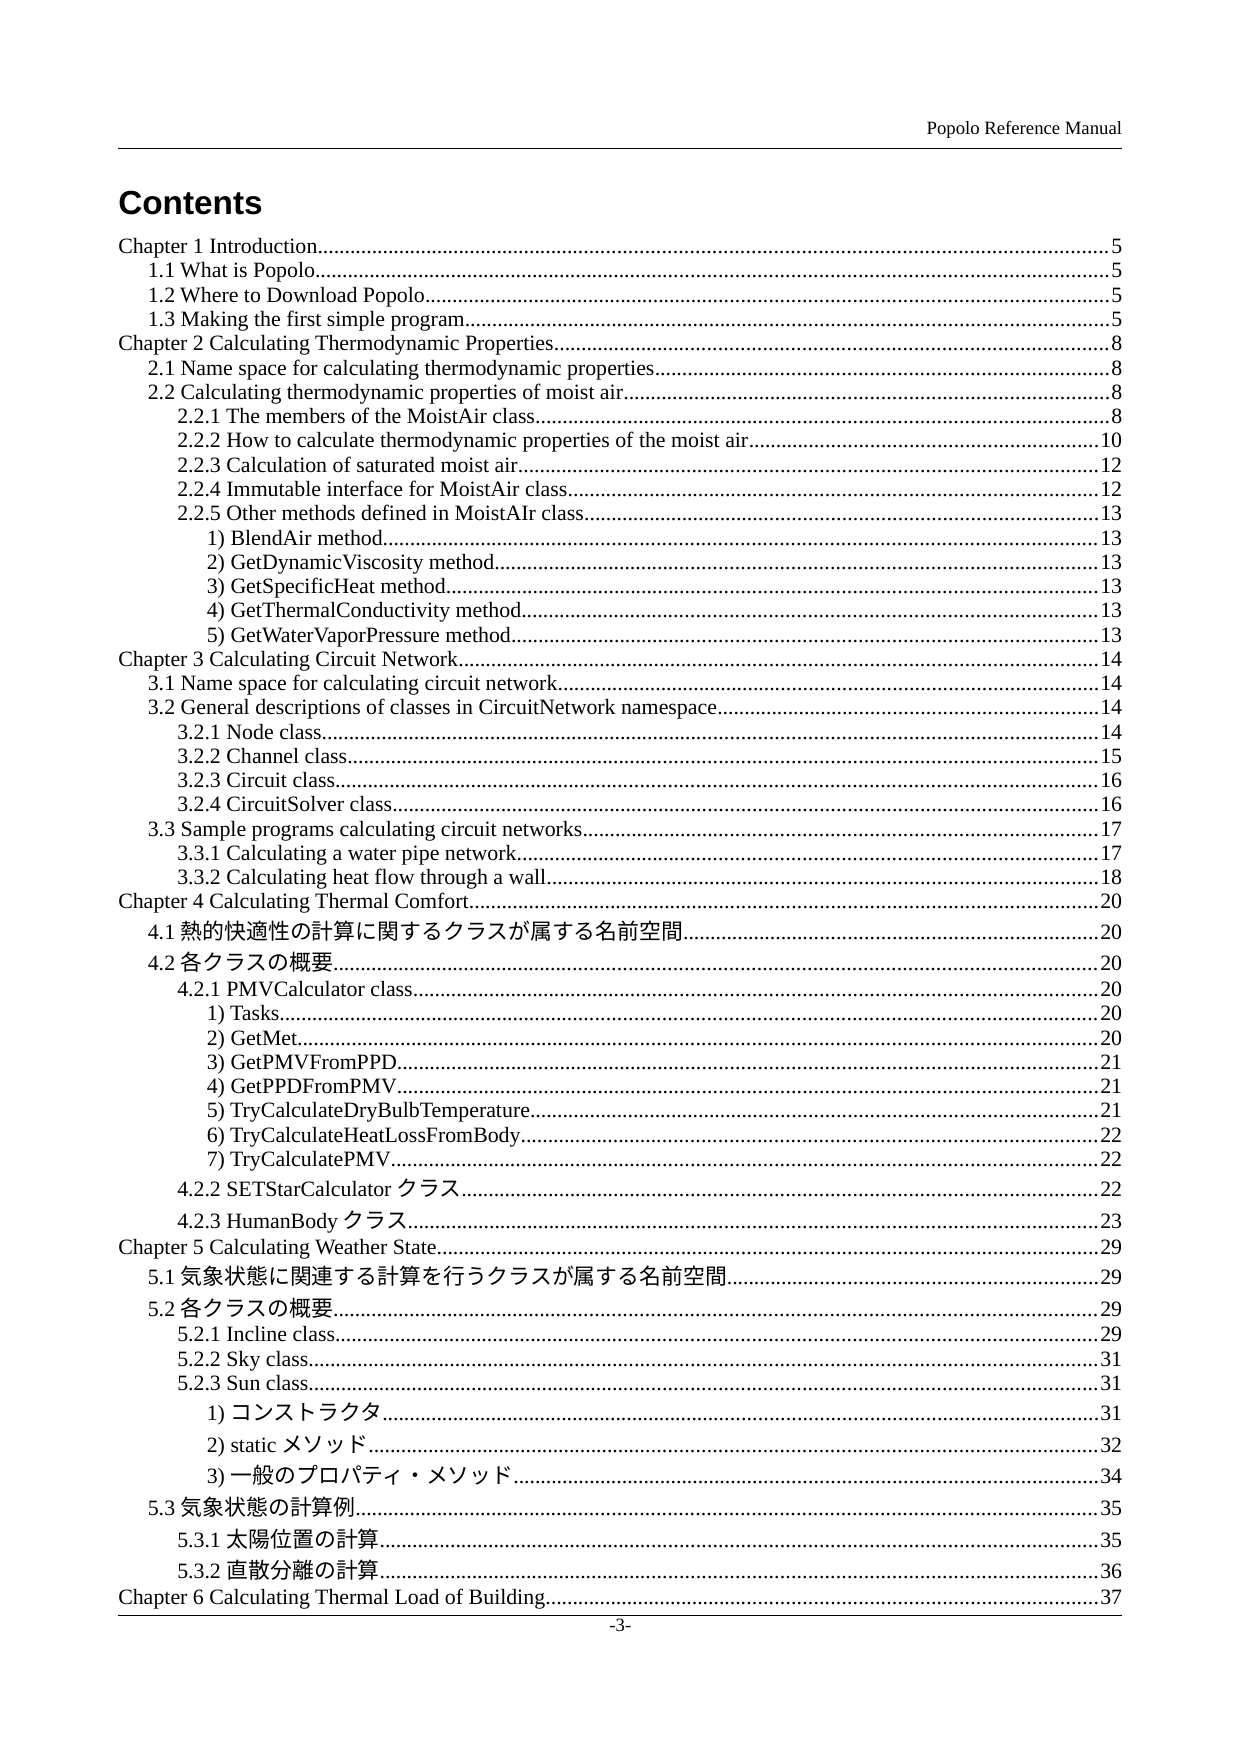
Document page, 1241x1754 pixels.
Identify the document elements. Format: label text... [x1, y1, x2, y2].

text 2.2.4 Immutable interface for MoistAir class 12 [177, 477, 1122, 501]
text 4) GetPPDFromPMV 21 [207, 1074, 1122, 1098]
text 2.2 Calculating thermodynamic properties of moist air 8 [148, 380, 1122, 404]
text Chapter 6 Calculating Thermal Load of Building 37 [118, 1585, 1122, 1609]
text 3.2.3 Circuit class 16 [177, 768, 1122, 792]
text 2.1 Name space for calculating thermodynamic properties 8 [148, 356, 1122, 380]
text 3) GetPMVFromPPD 21 [207, 1050, 1122, 1074]
text 3) GetSpecificHeat method 13 [207, 574, 1122, 598]
text 3.2 General descriptions of classes in CircuitNetwork namespace 14 [148, 695, 1122, 719]
text 6) TryCalculateHeatLossFromBody 22 [207, 1123, 1122, 1147]
text 4.1 熱的快適性の計算に関するクラスが属する名前空間 20 [148, 914, 1122, 945]
text 4) GetThermalConductivity method 13 [207, 598, 1122, 622]
text Chapter 4 Calculating Thermal Comfort 20 [118, 889, 1122, 914]
text 2) GetDynamicViscosity method 13 [207, 550, 1122, 574]
text 5.3.2 直散分離の計算 36 [177, 1553, 1122, 1585]
text 5.1 気象状態に関連する計算を行うクラスが属する名前空間 29 [148, 1259, 1122, 1291]
text 3.2.4 CircuitSolver class 16 [177, 792, 1122, 817]
text 4.2.1 PMVCalculator class 20 [177, 977, 1122, 1001]
text 4.2 各クラスの概要 20 [148, 945, 1122, 977]
text 4.2.3 HumanBodyクラス 23 [177, 1203, 1122, 1234]
text 3.1 Name space for calculating circuit network 14 [148, 671, 1122, 695]
text 2.2.5 Other methods defined in MoistAIr class 13 [177, 501, 1122, 525]
text Chapter 3 Calculating Circuit Network 14 [118, 647, 1122, 671]
text 2.2.2 How to calculate thermodynamic properties of the moist air 10 [177, 428, 1122, 453]
text 2) GetMet 20 [207, 1026, 1122, 1050]
text 2.2.3 Calculation of saturated moist air 12 [177, 453, 1122, 477]
text 3.3.2 Calculating heat flow through a wall 18 [177, 865, 1122, 889]
text Chapter 2 Calculating Thermodynamic Properties 8 [118, 331, 1122, 356]
text 5.3.1 太陽位置の計算 35 [177, 1522, 1122, 1553]
text 4.2.2 SETStarCalculatorクラス 22 [177, 1171, 1122, 1203]
text 5.2.2 Sky class 31 [177, 1346, 1122, 1371]
text 5) GetWaterVaporPressure method 13 [207, 622, 1122, 647]
text 1.2 Where to Download Popolo 5 [148, 283, 1122, 307]
text 3.2.1 Node class 14 [177, 719, 1122, 744]
text 1) BlendAir method 13 [207, 525, 1122, 550]
text 3.2.2 Channel class 15 [177, 744, 1122, 768]
text 5) TryCalculateDryBulbTemperature 21 [207, 1098, 1122, 1123]
text 3) 一般のプロパティ・メソッド 34 [207, 1458, 1122, 1490]
text 3.3.1 Calculating a water pipe network 17 [177, 841, 1122, 865]
text 5.2.1 Incline class 29 [177, 1322, 1122, 1346]
text 7) TryCalculatePMV 22 [207, 1147, 1122, 1171]
text 1) Tasks 20 [207, 1001, 1122, 1026]
text Chapter 1 Introduction 5 [118, 234, 1122, 258]
text 2.2.1 The members of the MoistAir class 8 [177, 404, 1122, 428]
text 1) コンストラクタ 31 [207, 1395, 1122, 1427]
text 1.1 What is Popolo 5 [148, 258, 1122, 283]
text 5.3 気象状態の計算例 35 [148, 1490, 1122, 1522]
text 3.3 Sample programs calculating circuit networks 17 [148, 817, 1122, 841]
text 5.2 各クラスの概要 29 [148, 1291, 1122, 1322]
text 1.3 Making the first simple program 5 [148, 307, 1122, 331]
subtitle Contents [118, 184, 1122, 222]
text Chapter 5 Calculating Weather State 29 [118, 1234, 1122, 1259]
text 2) staticメソッド 32 [207, 1427, 1122, 1458]
text 5.2.3 Sun class 31 [177, 1371, 1122, 1395]
